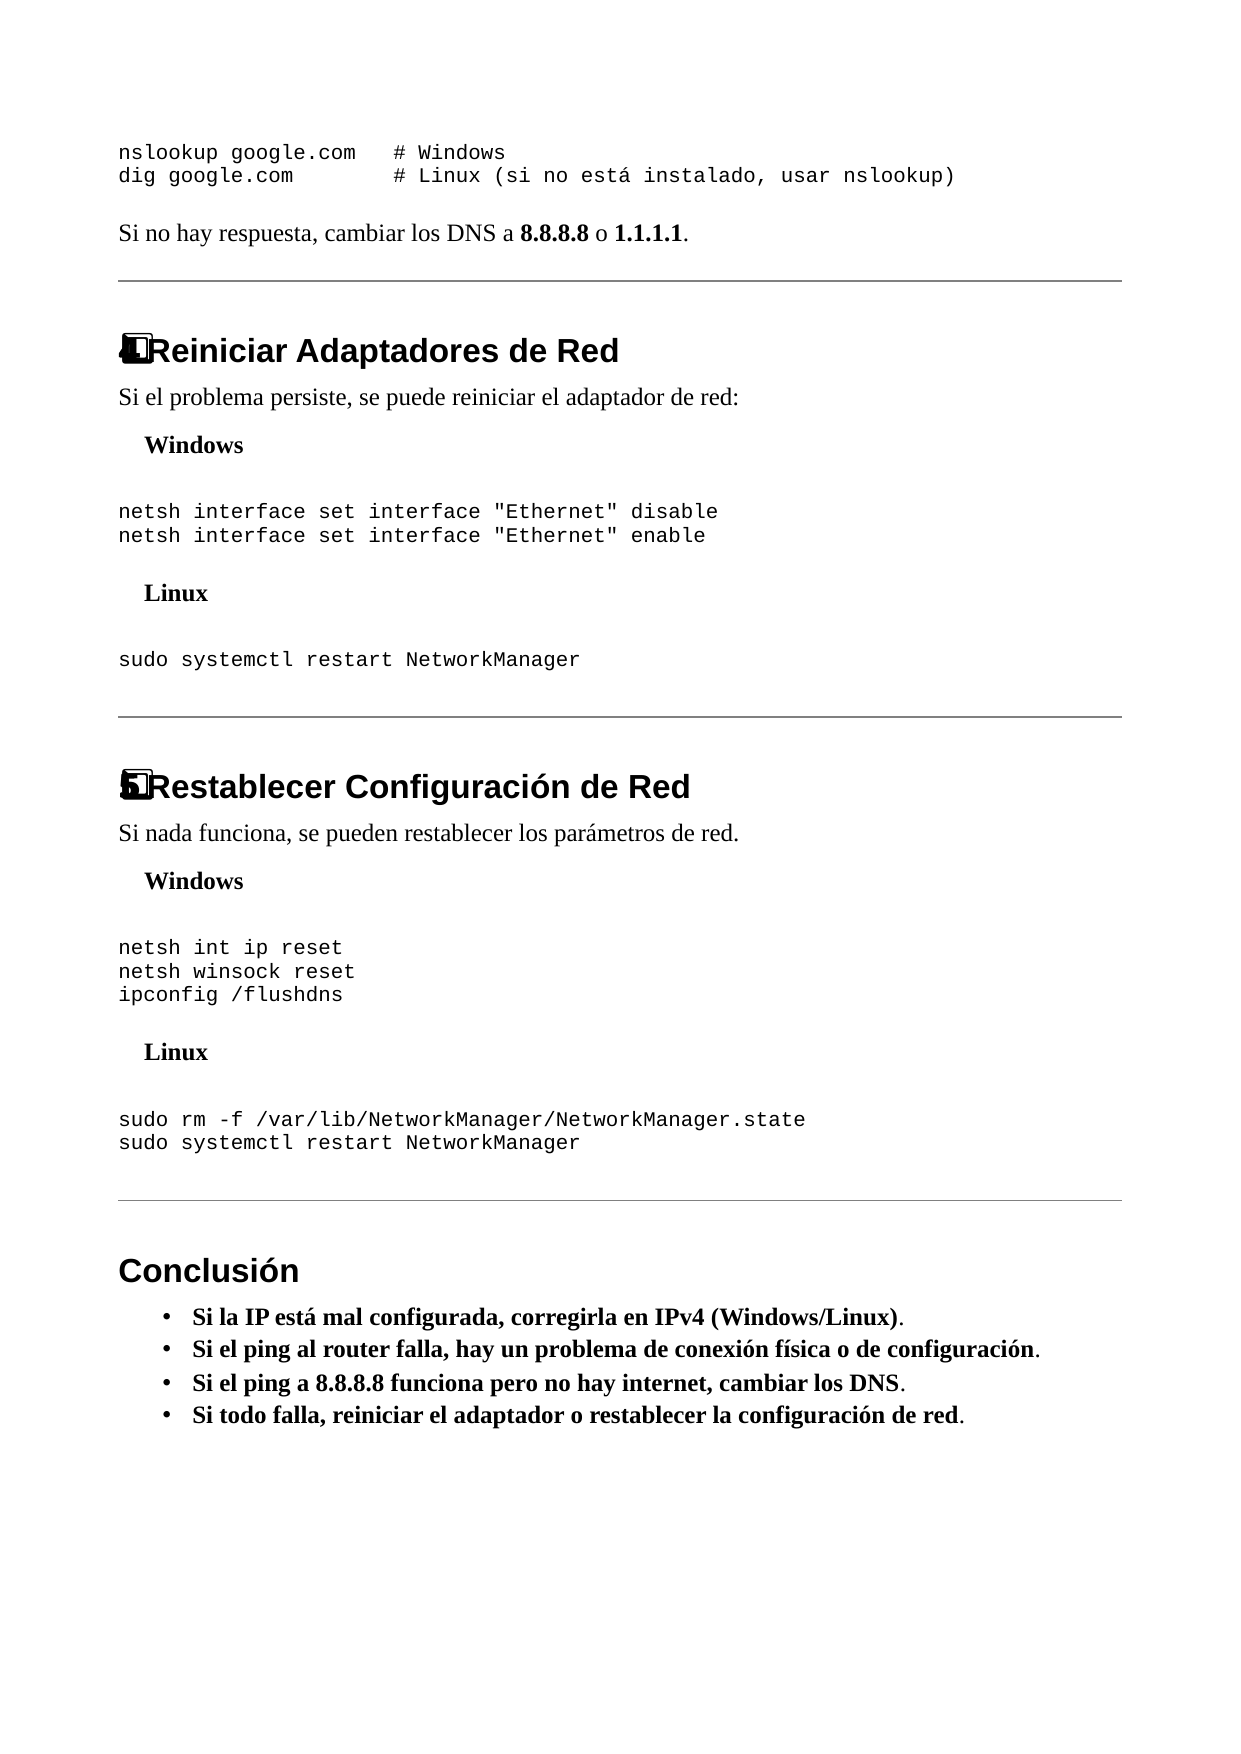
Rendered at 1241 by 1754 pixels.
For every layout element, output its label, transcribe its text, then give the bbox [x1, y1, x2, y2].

text Si nada funciona, se pueden restablecer los parámetros de red. [118, 818, 1122, 847]
subtitle 4️⃣ Reiniciar Adaptadores de Red [118, 331, 1122, 370]
text netsh winsock reset [118, 961, 1122, 984]
subtitle 5️⃣ Restablecer Configuración de Red [118, 767, 1122, 806]
text 🔲 Windows [118, 430, 1122, 458]
list Si todo falla, reiniciar el adaptador o restablecer la configuración de red. [162, 1401, 1122, 1429]
text 🔲 Linux [118, 578, 1122, 607]
text netsh interface set interface "Ethernet" disable [118, 501, 1122, 525]
text netsh interface set interface "Ethernet" enable [118, 525, 1122, 548]
text sudo systemctl restart NetworkManager [118, 649, 1122, 673]
text sudo systemctl restart NetworkManager [118, 1132, 1122, 1156]
subtitle Conclusión [118, 1251, 1122, 1289]
text Si no hay respuesta, cambiar los DNS a 8.8.8.8 o 1.1.1.1. [118, 218, 1122, 247]
text netsh int ip reset [118, 937, 1122, 961]
list Si la IP está mal configurada, corregirla en IPv4 (Windows/Linux). [162, 1302, 1122, 1330]
text ipconfig /flushdns [118, 984, 1122, 1008]
text Si el problema persiste, se puede reiniciar el adaptador de red: [118, 382, 1122, 411]
text 🔲 Windows [118, 866, 1122, 894]
text 🔲 Linux [118, 1037, 1122, 1066]
list Si el ping al router falla, hay un problema de conexión física o de configuración. [162, 1334, 1122, 1363]
text dig google.com # Linux (si no está instalado, usar nslookup) [118, 165, 1122, 189]
text sudo rm -f /var/lib/NetworkManager/NetworkManager.state [118, 1109, 1122, 1132]
list Si el ping a 8.8.8.8 funciona pero no hay internet, cambiar los DNS. [162, 1368, 1122, 1396]
text nslookup google.com # Windows [118, 142, 1122, 165]
